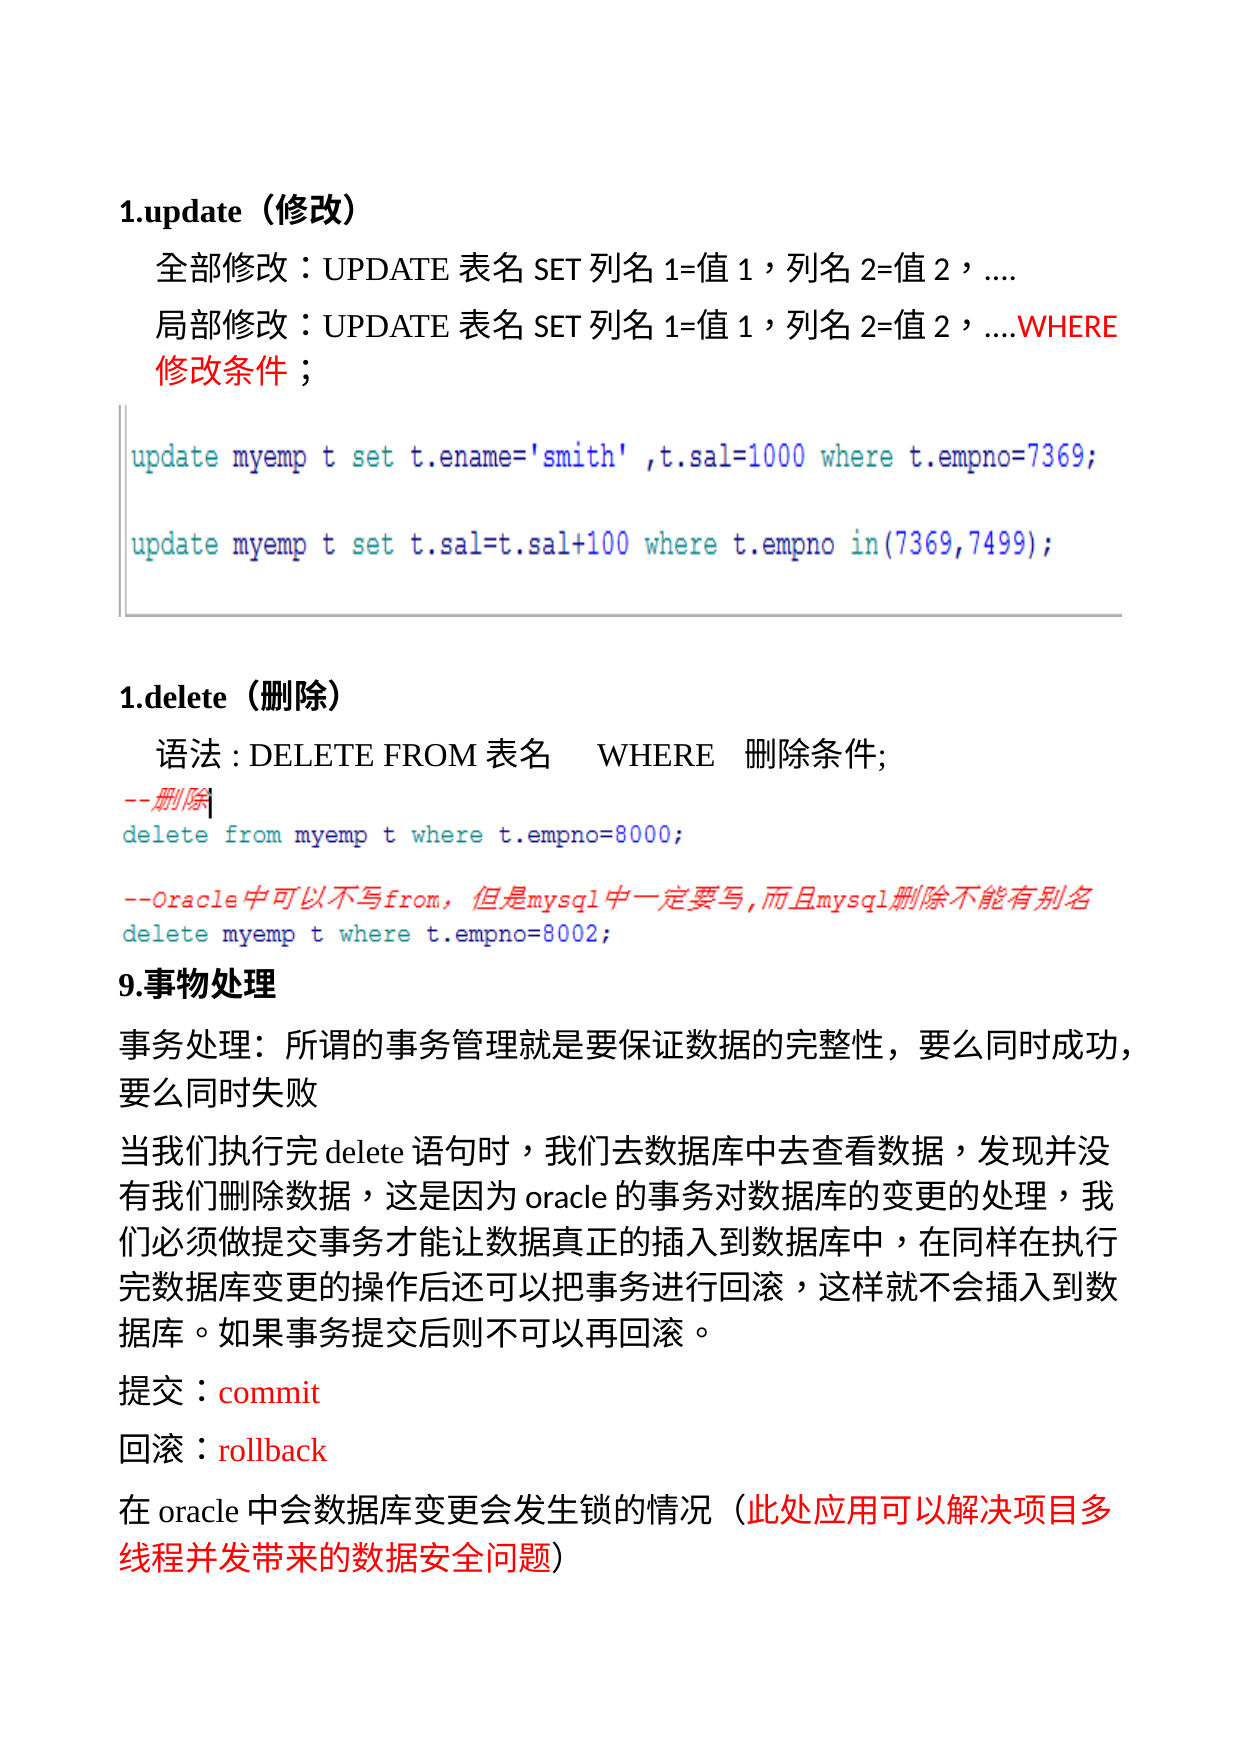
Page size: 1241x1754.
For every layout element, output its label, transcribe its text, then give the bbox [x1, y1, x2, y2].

text 提交：commit [118, 1367, 1122, 1413]
text 在oracle中会数据库变更会发生锁的情况（此处应用可以解决项目多线程并发带来的数据安全问题） [118, 1483, 1122, 1580]
text 当我们执行完delete语句时，我们去数据库中去查看数据，发现并没有我们删除数据，这是因为oracle的事务对数据库的变更的处理，我们必须做提交事务才能让数据真正的插入到数据库中，在同样在执行完数据库变更的操作后还可以把事务进行回滚，这样就不会插入到数据库。如果事务提交后则不可以再回滚。 [118, 1128, 1122, 1355]
picture [118, 788, 1123, 959]
text 事务处理：所谓的事务管理就是要保证数据的完整性，要么同时成功，要么同时失败 [118, 1019, 1122, 1115]
subtitle 1.delete（删除） [118, 670, 1122, 718]
text 全部修改：UPDATE 表名 SET 列名1=值1，列名2=值2，.... [156, 244, 1122, 290]
subtitle 1.update（修改） [118, 183, 1122, 232]
subtitle 9.事物处理 [118, 959, 1122, 1006]
text 回滚：rollback [118, 1425, 1122, 1471]
text 语法 : DELETE FROM 表名 WHERE 删除条件; [156, 731, 1122, 776]
text 局部修改：UPDATE 表名 SET 列名1=值1，列名2=值2，....WHERE 修改条件； [156, 302, 1122, 393]
picture [118, 405, 1123, 617]
